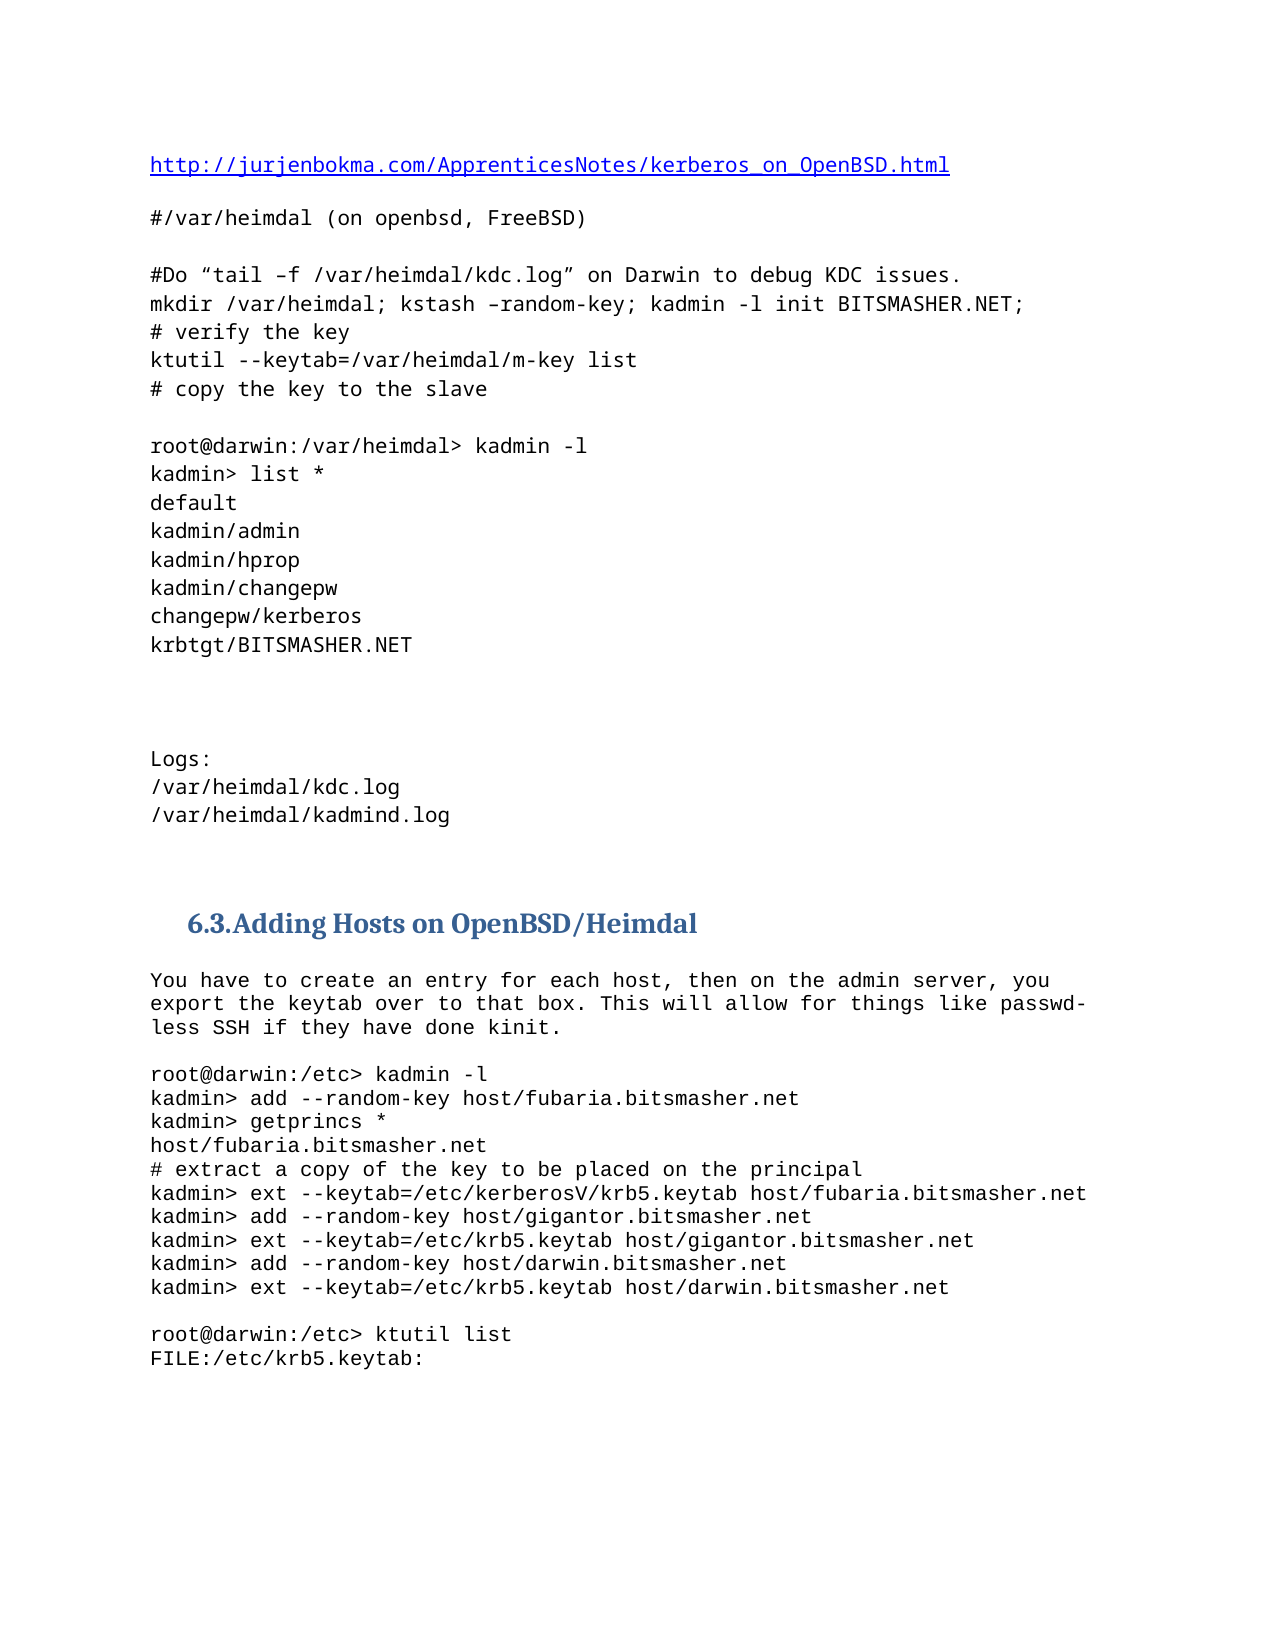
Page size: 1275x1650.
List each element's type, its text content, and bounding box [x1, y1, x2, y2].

text kadmin> add --random-key host/fubaria.bitsmasher.net [150, 1088, 1125, 1112]
text kadmin> getprincs * [150, 1112, 1125, 1135]
text root@darwin:/var/heimdal> kadmin -l [150, 431, 1125, 459]
text # verify the key [150, 317, 1125, 346]
text kadmin> ext --keytab=/etc/krb5.keytab host/gigantor.bitsmasher.net [150, 1230, 1125, 1253]
subtitle Adding Hosts on OpenBSD/Heimdal [187, 907, 1125, 941]
text kadmin/hprop [150, 545, 1125, 573]
text You have to create an entry for each host, then on the admin server, you export the keytab over to that box. This will allow for things like passwd-less SSH if they have done kinit. [150, 970, 1125, 1041]
text kadmin/changepw [150, 573, 1125, 602]
text # extract a copy of the key to be placed on the principal [150, 1159, 1125, 1182]
text ktutil --keytab=/var/heimdal/m-key list [150, 346, 1125, 374]
text # copy the key to the slave [150, 374, 1125, 402]
text root@darwin:/etc> ktutil list [150, 1324, 1125, 1348]
text #/var/heimdal (on openbsd, FreeBSD) [150, 203, 1125, 232]
text kadmin> list * [150, 459, 1125, 488]
text changepw/kerberos [150, 602, 1125, 630]
text /var/heimdal/kadmind.log [150, 801, 1125, 829]
text http://jurjenbokma.com/ApprenticesNotes/kerberos_on_OpenBSD.html [150, 150, 1125, 178]
text kadmin/admin [150, 516, 1125, 545]
text /var/heimdal/kdc.log [150, 772, 1125, 801]
text default [150, 488, 1125, 516]
text host/fubaria.bitsmasher.net [150, 1135, 1125, 1159]
text Logs: [150, 744, 1125, 772]
text #Do “tail –f /var/heimdal/kdc.log” on Darwin to debug KDC issues. [150, 260, 1125, 289]
text root@darwin:/etc> kadmin -l [150, 1064, 1125, 1088]
text krbtgt/BITSMASHER.NET [150, 630, 1125, 658]
text mkdir /var/heimdal; kstash –random-key; kadmin -l init BITSMASHER.NET; [150, 289, 1125, 317]
text kadmin> add --random-key host/gigantor.bitsmasher.net [150, 1206, 1125, 1230]
text kadmin> ext --keytab=/etc/kerberosV/krb5.keytab host/fubaria.bitsmasher.net [150, 1182, 1125, 1206]
text kadmin> ext --keytab=/etc/krb5.keytab host/darwin.bitsmasher.net [150, 1277, 1125, 1301]
text kadmin> add --random-key host/darwin.bitsmasher.net [150, 1253, 1125, 1277]
text FILE:/etc/krb5.keytab: [150, 1348, 1125, 1372]
